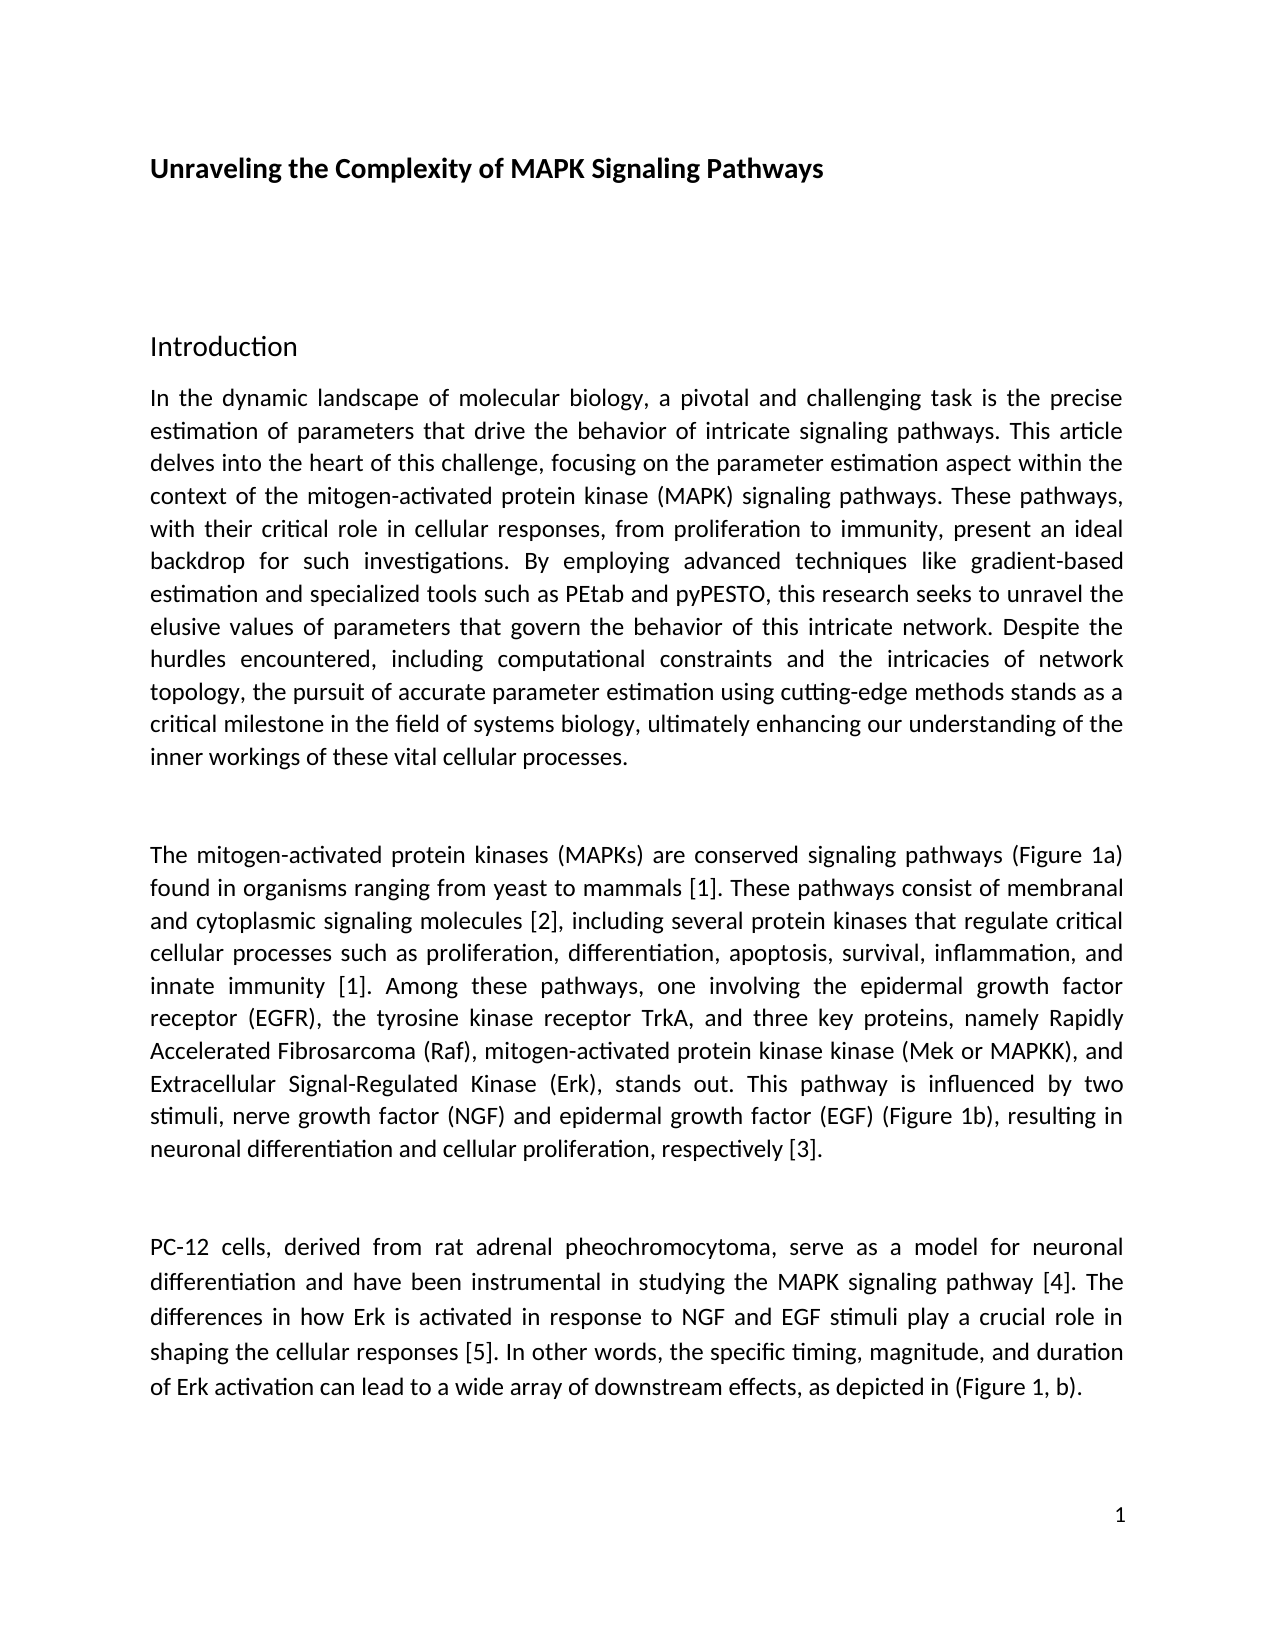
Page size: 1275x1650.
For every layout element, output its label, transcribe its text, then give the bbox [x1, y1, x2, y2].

text Introduction [150, 328, 1125, 363]
text PC-12 cells, derived from rat adrenal pheochromocytoma, serve as a model for neuronal differentiation and have been instrumental in studying the MAPK signaling pathway [4]. The differences in how Erk is activated in response to NGF and EGF stimuli play a crucial role in shaping the cellular responses [5]. In other words, the specific timing, magnitude, and duration of Erk activation can lead to a wide array of downstream effects, as depicted in (Figure 1, b). [150, 1232, 1125, 1402]
text Unraveling the Complexity of MAPK Signaling Pathways [150, 150, 1125, 186]
text The mitogen-activated protein kinases (MAPKs) are conserved signaling pathways (Figure 1a) found in organisms ranging from yeast to mammals [1]. These pathways consist of membranal and cytoplasmic signaling molecules [2], including several protein kinases that regulate critical cellular processes such as proliferation, differentiation, apoptosis, survival, inflammation, and innate immunity [1]. Among these pathways, one involving the epidermal growth factor receptor (EGFR), the tyrosine kinase receptor TrkA, and three key proteins, namely Rapidly Accelerated Fibrosarcoma (Raf), mitogen-activated protein kinase kinase (Mek or MAPKK), and Extracellular Signal-Regulated Kinase (Erk), stands out. This pathway is influenced by two stimuli, nerve growth factor (NGF) and epidermal growth factor (EGF) (Figure 1b), resulting in neuronal differentiation and cellular proliferation, respectively [3]. [150, 839, 1125, 1163]
text In the dynamic landscape of molecular biology, a pivotal and challenging task is the precise estimation of parameters that drive the behavior of intricate signaling pathways. This article delves into the heart of this challenge, focusing on the parameter estimation aspect within the context of the mitogen-activated protein kinase (MAPK) signaling pathways. These pathways, with their critical role in cellular responses, from proliferation to immunity, present an ideal backdrop for such investigations. By employing advanced techniques like gradient-based estimation and specialized tools such as PEtab and pyPESTO, this research seeks to unravel the elusive values of parameters that govern the behavior of this intricate network. Despite the hurdles encountered, including computational constraints and the intricacies of network topology, the pursuit of accurate parameter estimation using cutting-edge methods stands as a critical milestone in the field of systems biology, ultimately enhancing our understanding of the inner workings of these vital cellular processes. [150, 382, 1125, 772]
